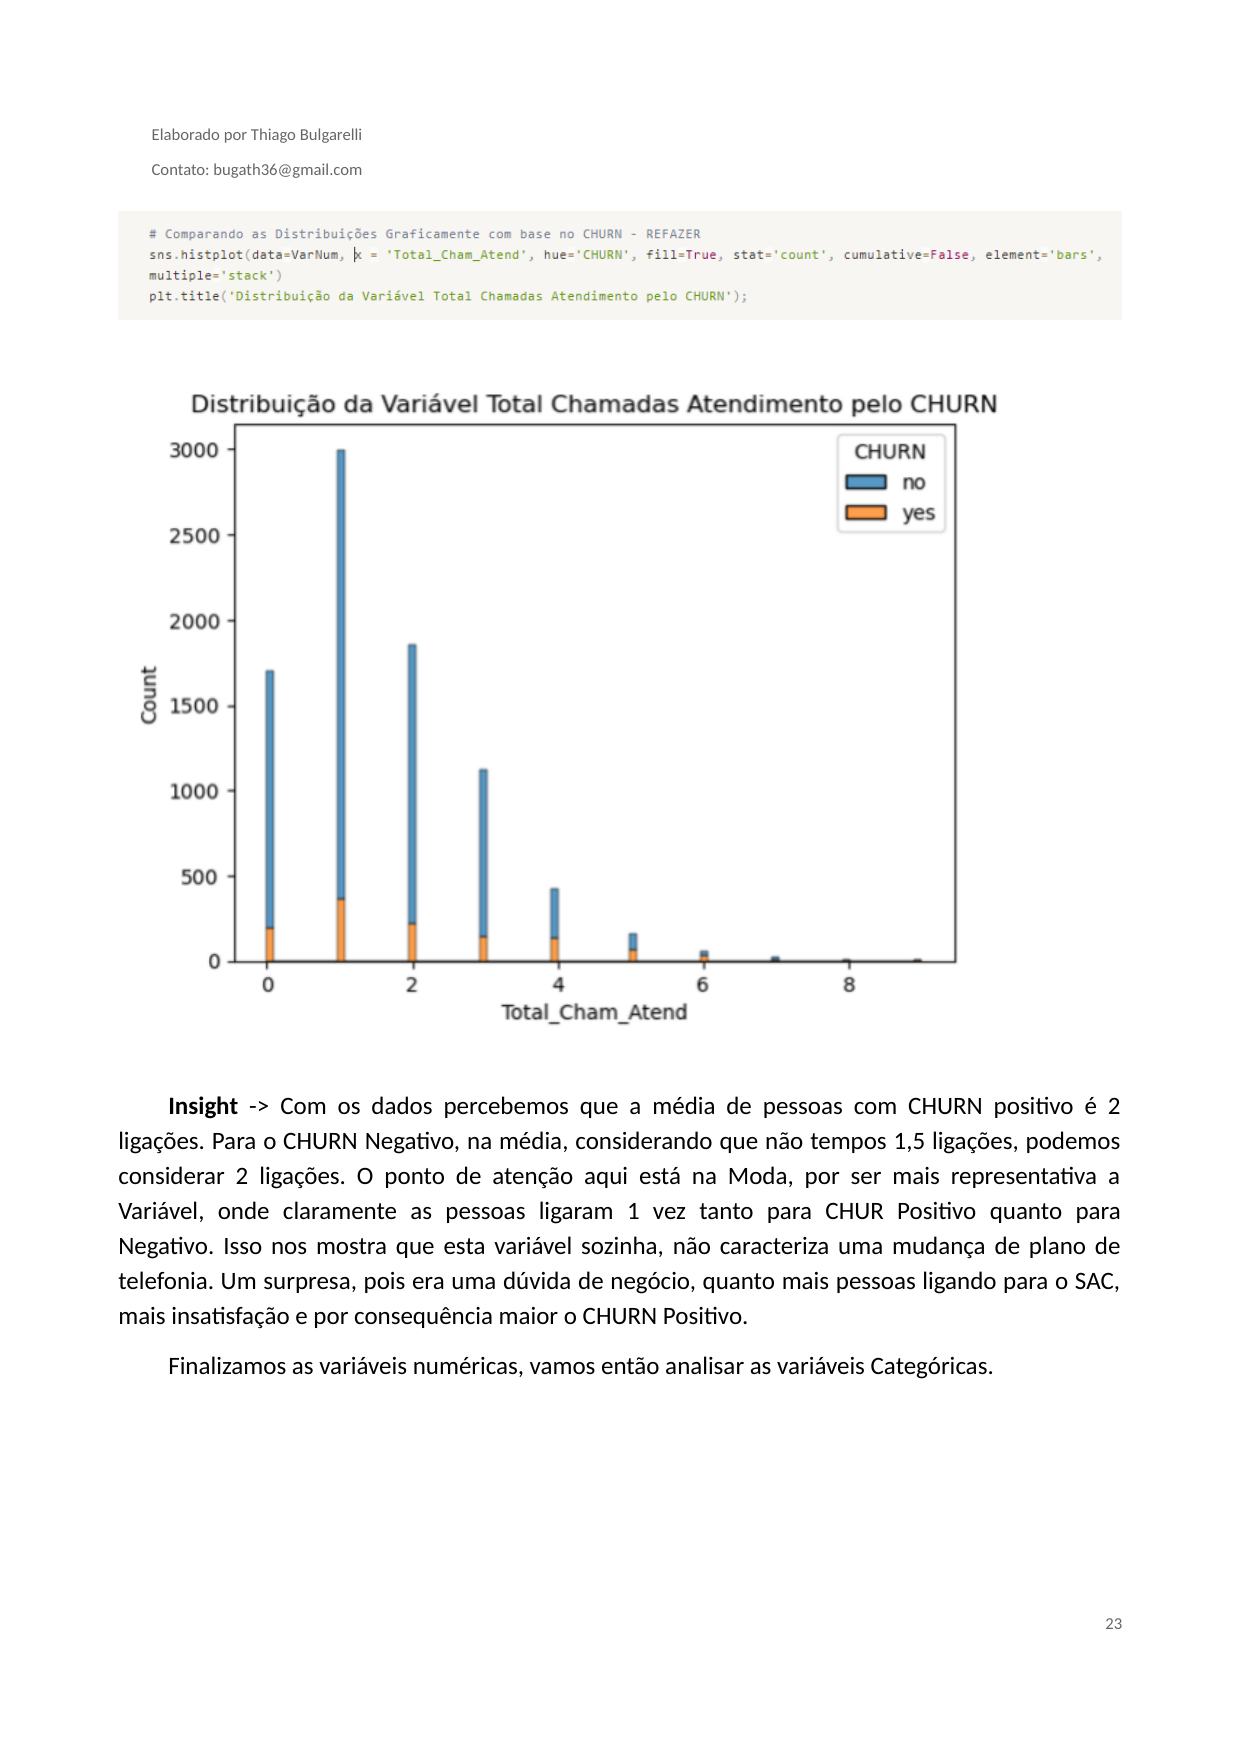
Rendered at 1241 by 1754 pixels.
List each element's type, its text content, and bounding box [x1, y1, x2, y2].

picture [118, 211, 1123, 320]
text Insight -> Com os dados percebemos que a média de pessoas com CHURN positivo é 2 ligações. Para o CHURN Negativo, na média, considerando que não tempos 1,5 ligações, podemos considerar 2 ligações. O ponto de atenção aqui está na Moda, por ser mais representativa a Variável, onde claramente as pessoas ligaram 1 vez tanto para CHUR Positivo quanto para Negativo. Isso nos mostra que esta variável sozinha, não caracteriza uma mudança de plano de telefonia. Um surpresa, pois era uma dúvida de negócio, quanto mais pessoas ligando para o SAC, mais insatisfação e por consequência maior o CHURN Positivo. [118, 1090, 1122, 1331]
picture [118, 373, 1123, 1037]
text Finalizamos as variáveis numéricas, vamos então analisar as variáveis Categóricas. [118, 1350, 1122, 1380]
